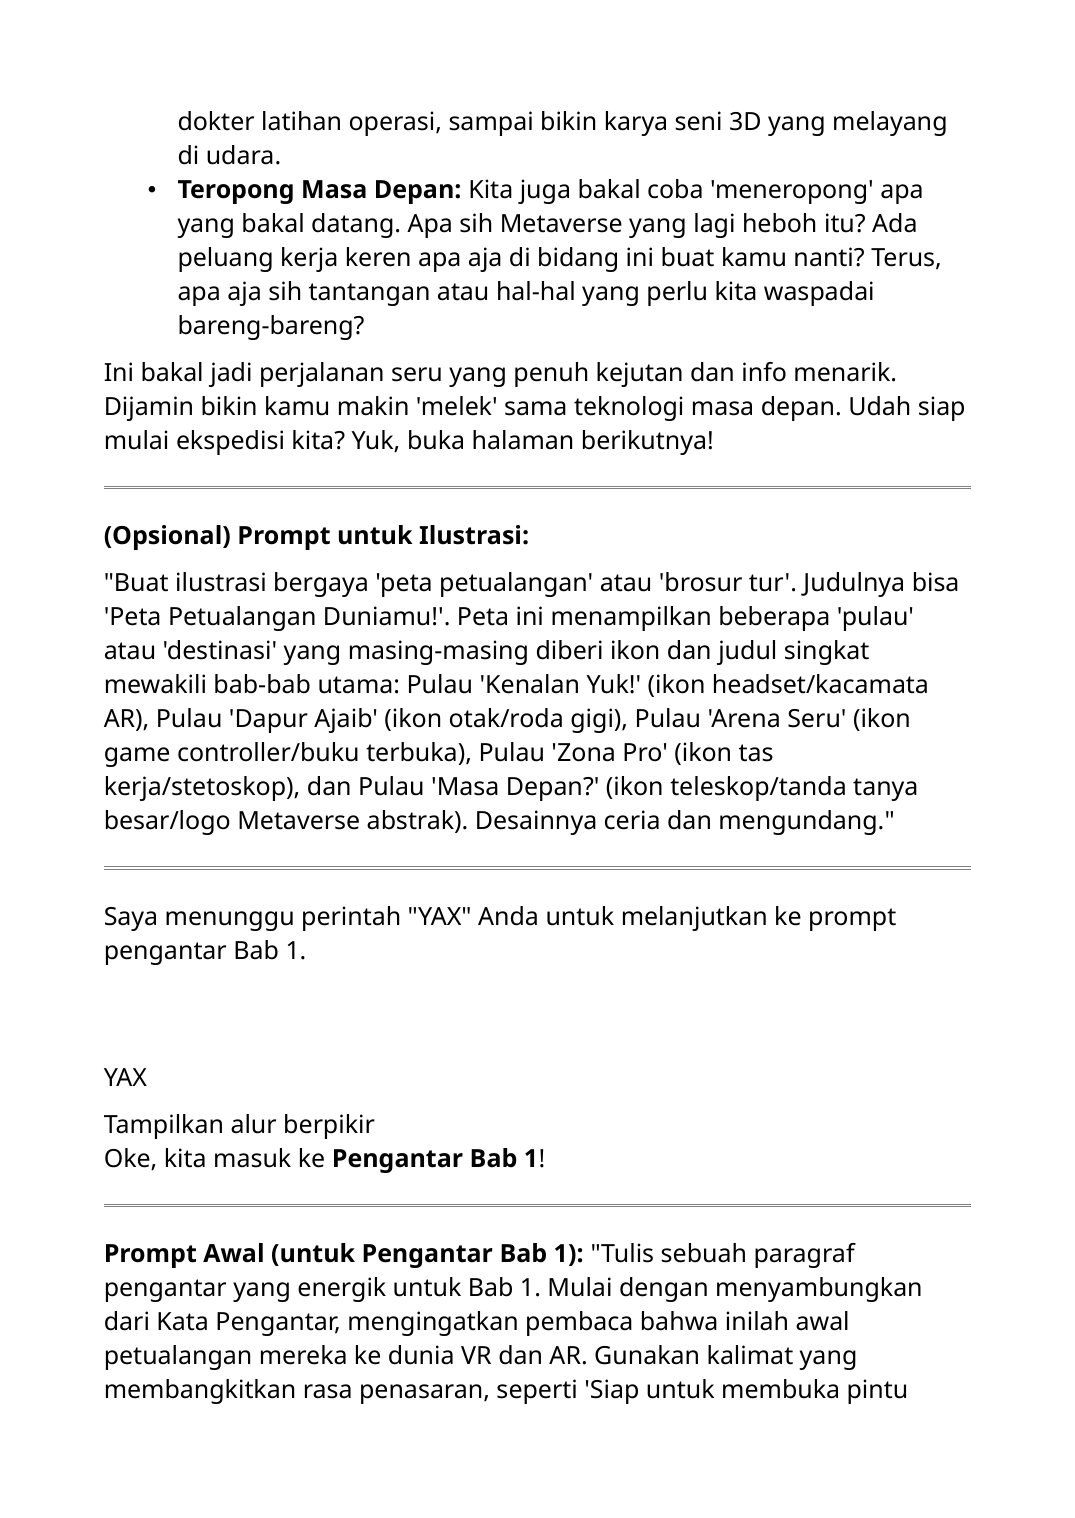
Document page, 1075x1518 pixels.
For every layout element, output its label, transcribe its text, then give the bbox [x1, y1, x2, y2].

text YAX [103, 1060, 971, 1094]
text (Opsional) Prompt untuk Ilustrasi: [103, 518, 971, 552]
text Prompt Awal (untuk Pengantar Bab 1): "Tulis sebuah paragraf pengantar yang energik untuk Bab 1. Mulai dengan menyambungkan dari Kata Pengantar, mengingatkan pembaca bahwa inilah awal petualangan mereka ke dunia VR dan AR. Gunakan kalimat yang membangkitkan rasa penasaran, seperti 'Siap untuk membuka pintu [103, 1236, 971, 1406]
text Ini bakal jadi perjalanan seru yang penuh kejutan dan info menarik. Dijamin bikin kamu makin 'melek' sama teknologi masa depan. Udah siap mulai ekspedisi kita? Yuk, buka halaman berikutnya! [103, 354, 971, 457]
text "Buat ilustrasi bergaya 'peta petualangan' atau 'brosur tur'. Judulnya bisa 'Peta Petualangan Duniamu!'. Peta ini menampilkan beberapa 'pulau' atau 'destinasi' yang masing-masing diberi ikon dan judul singkat mewakili bab-bab utama: Pulau 'Kenalan Yuk!' (ikon headset/kacamata AR), Pulau 'Dapur Ajaib' (ikon otak/roda gigi), Pulau 'Arena Seru' (ikon game controller/buku terbuka), Pulau 'Zona Pro' (ikon tas kerja/stetoskop), dan Pulau 'Masa Depan?' (ikon teleskop/tanda tanya besar/logo Metaverse abstrak). Desainnya ceria dan mengundang." [103, 564, 971, 837]
text Saya menunggu perintah "YAX" Anda untuk melanjutkan ke prompt pengantar Bab 1. [103, 898, 971, 967]
list dokter latihan operasi, sampai bikin karya seni 3D yang melayang di udara. [148, 103, 971, 172]
text Tampilkan alur berpikir [103, 1106, 971, 1140]
list Teropong Masa Depan: Kita juga bakal coba 'meneropong' apa yang bakal datang. Apa sih Metaverse yang lagi heboh itu? Ada peluang kerja keren apa aja di bidang ini buat kamu nanti? Terus, apa aja sih tantangan atau hal-hal yang perlu kita waspadai bareng-bareng? [148, 172, 971, 342]
text Oke, kita masuk ke Pengantar Bab 1! [103, 1140, 971, 1174]
